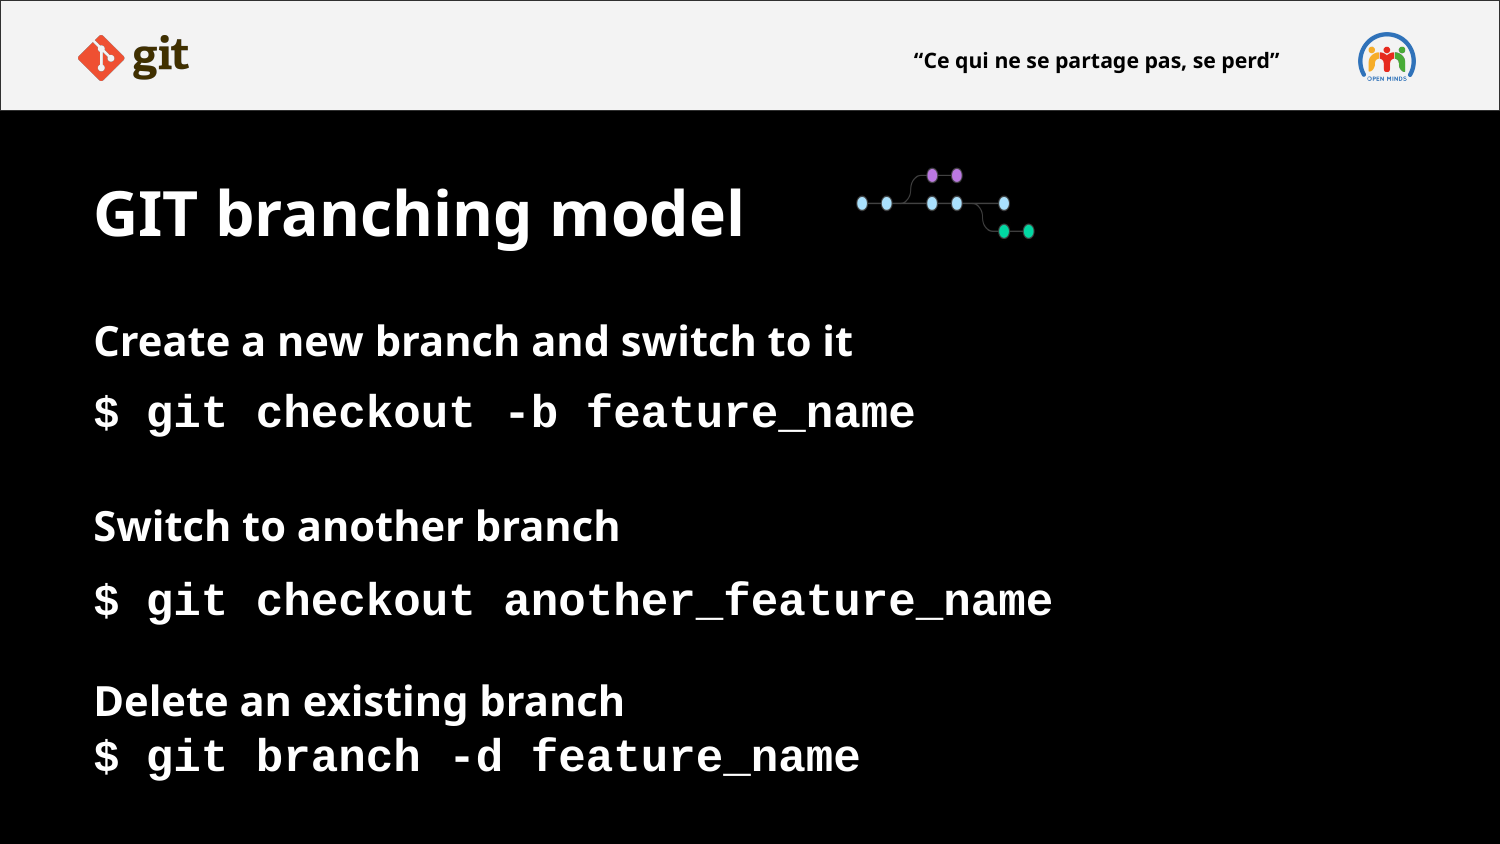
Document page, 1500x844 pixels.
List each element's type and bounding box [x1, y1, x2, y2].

picture [78, 35, 189, 81]
picture [1358, 32, 1416, 81]
picture [852, 166, 1039, 241]
